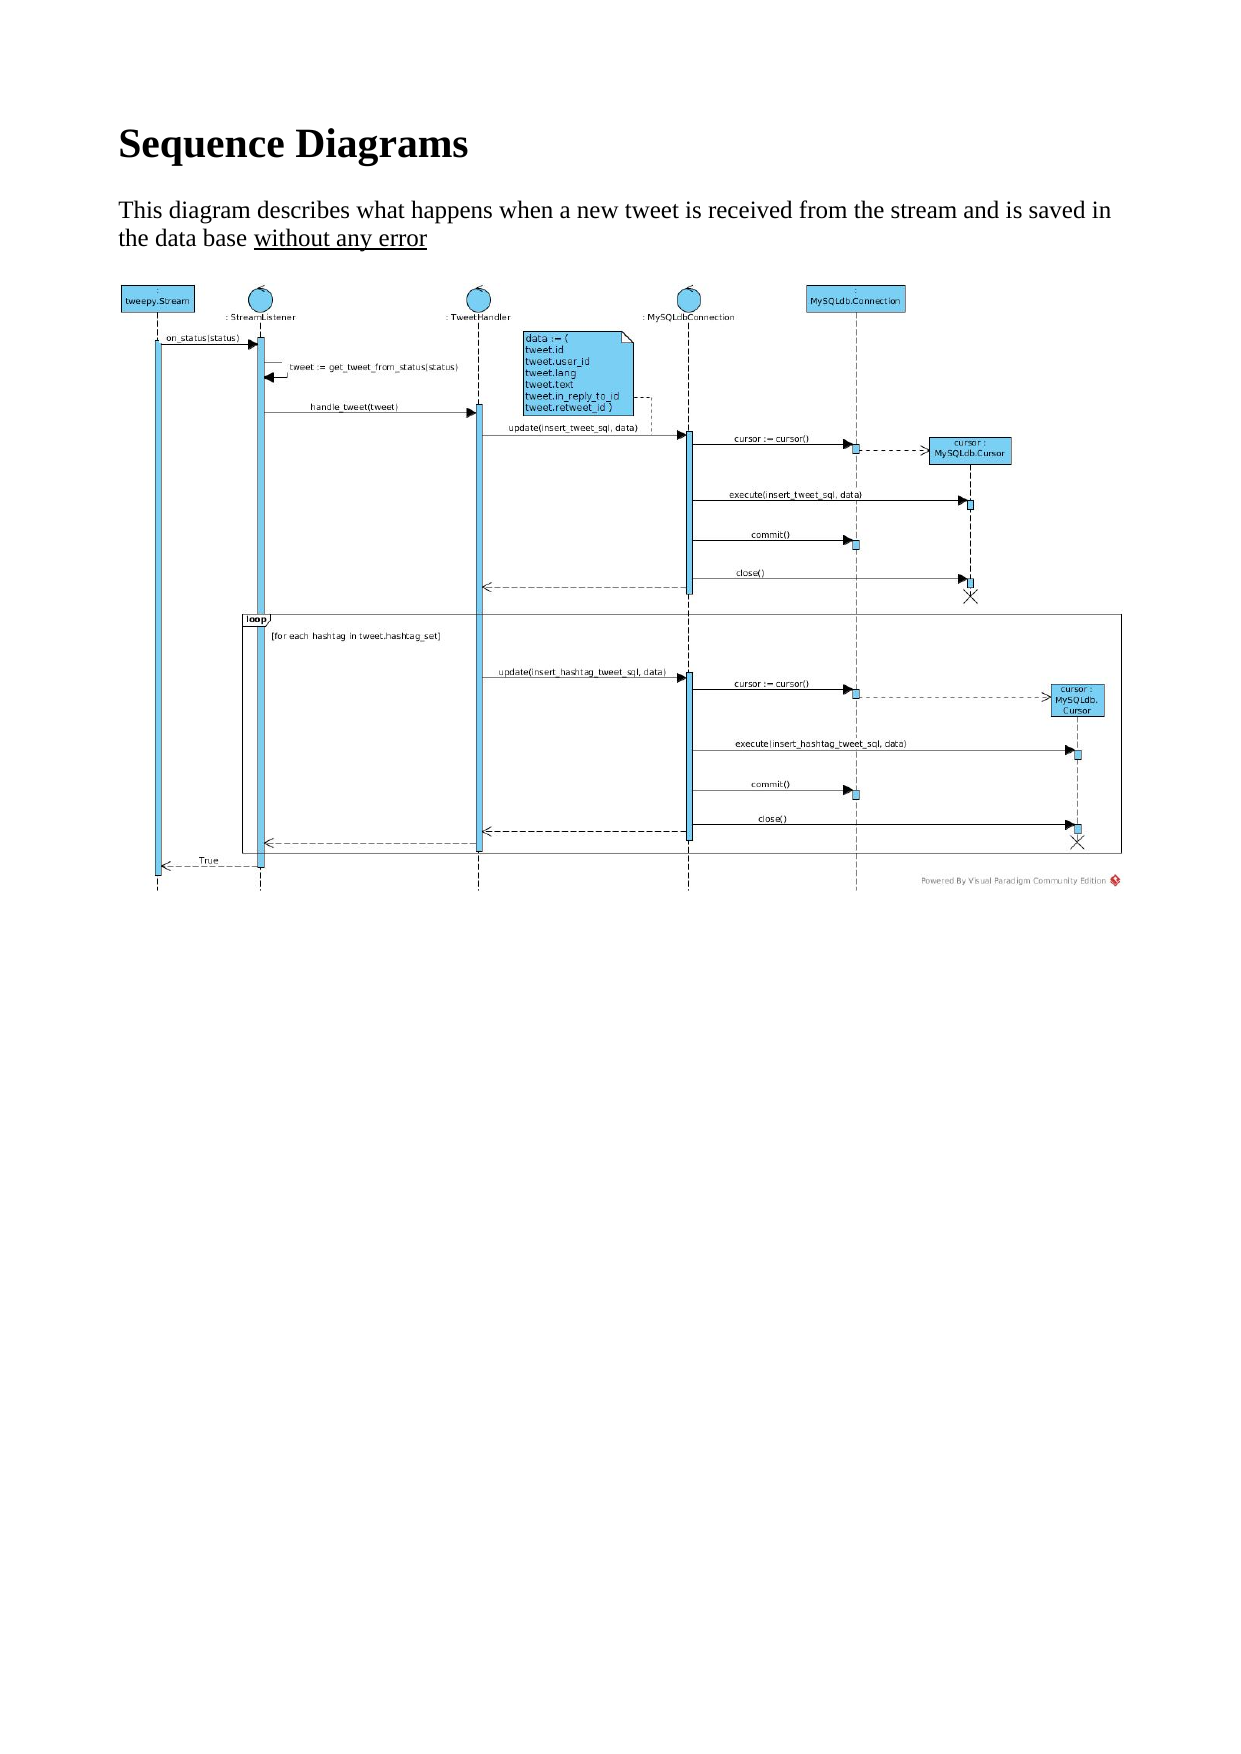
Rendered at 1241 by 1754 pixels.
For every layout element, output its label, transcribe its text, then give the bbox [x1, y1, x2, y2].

picture [119, 283, 1124, 893]
text Sequence Diagrams [118, 118, 1122, 166]
text This diagram describes what happens when a new tweet is received from the stream and is saved in the data base without any error [118, 195, 1122, 252]
